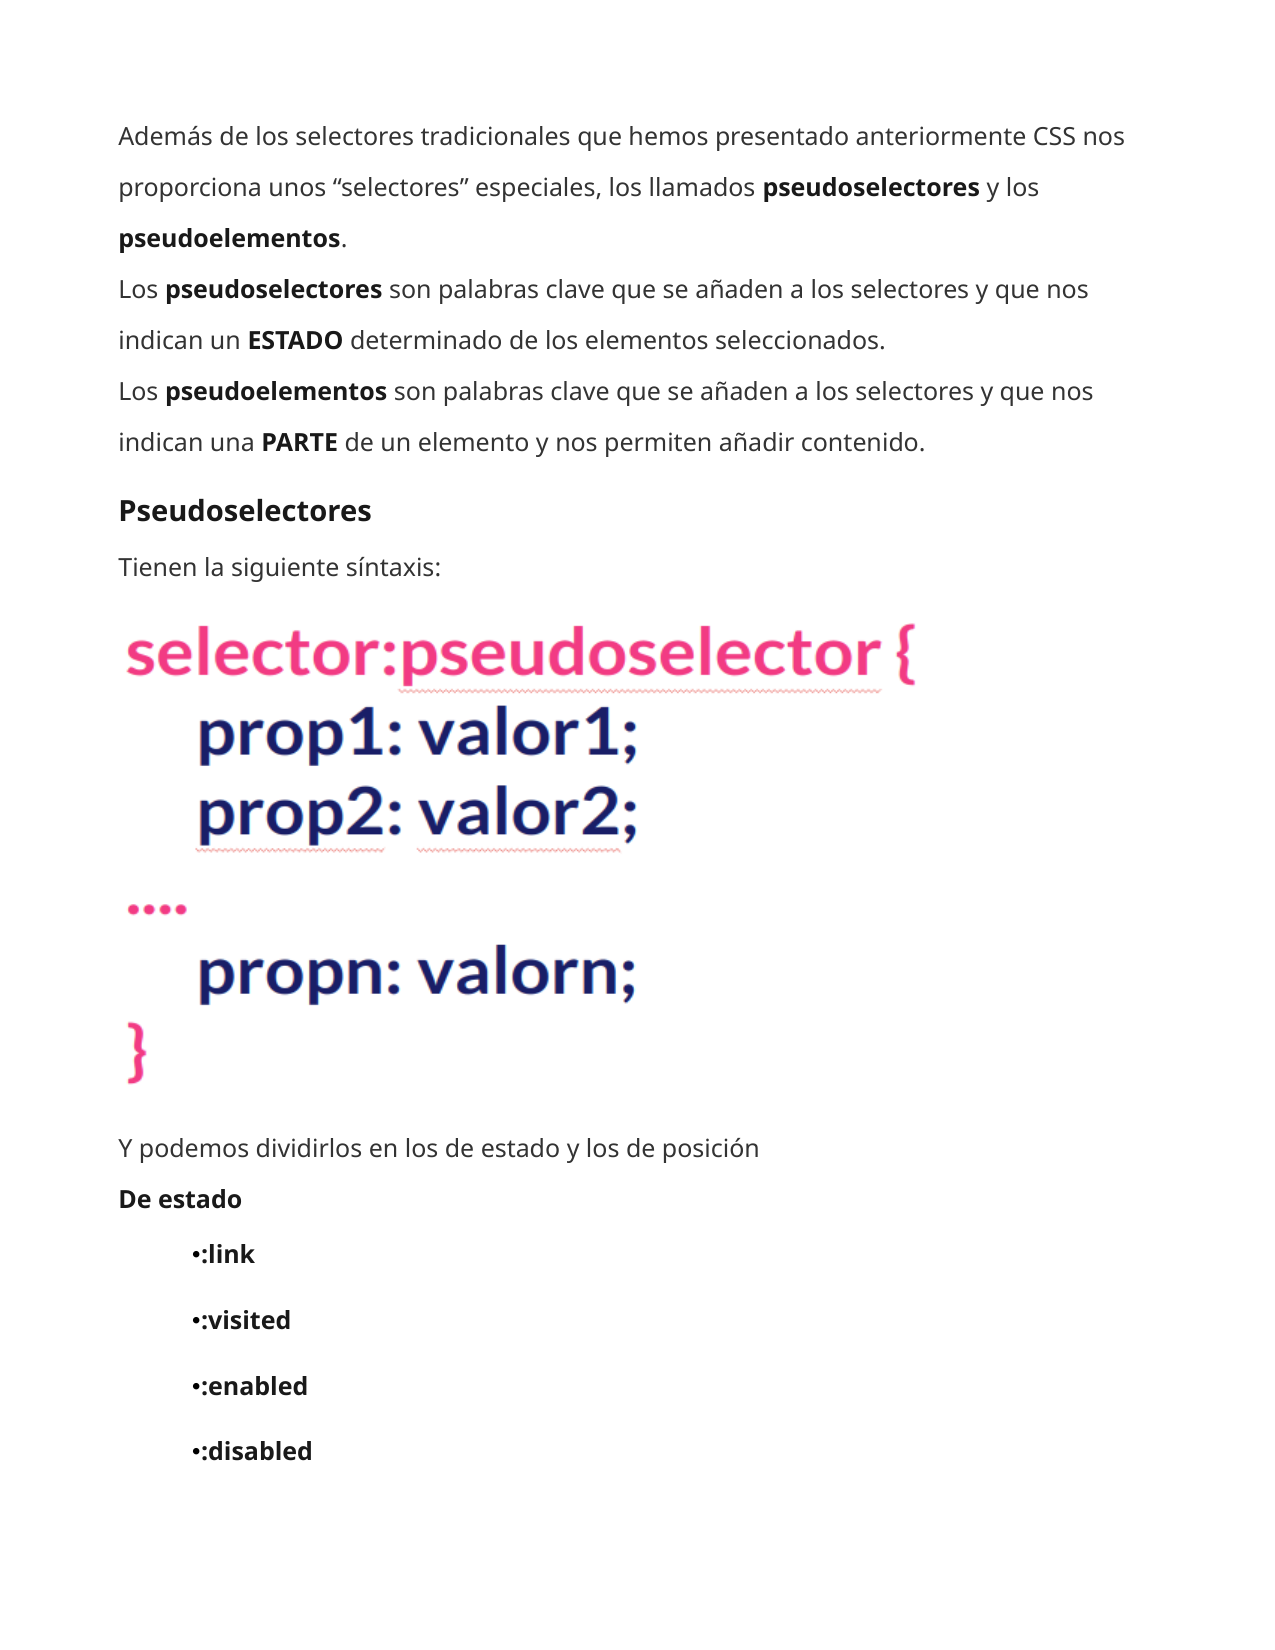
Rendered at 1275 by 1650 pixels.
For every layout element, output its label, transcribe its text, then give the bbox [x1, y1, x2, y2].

text Los pseudoselectores son palabras clave que se añaden a los selectores y que nos indican un ESTADO determinado de los elementos seleccionados. [118, 271, 1157, 356]
subtitle De estado [118, 1182, 1157, 1216]
text Además de los selectores tradicionales que hemos presentado anteriormente CSS nos proporciona unos “selectores” especiales, los llamados pseudoselectores y los pseudoelementos. [118, 118, 1157, 254]
subtitle Pseudoselectores [118, 490, 1157, 530]
text Los pseudoelementos son palabras clave que se añaden a los selectores y que nos indican una PARTE de un elemento y nos permiten añadir contenido. [118, 373, 1157, 458]
list :visited [118, 1303, 1157, 1337]
list :enabled [118, 1368, 1157, 1402]
picture [118, 601, 965, 1117]
list :disabled [118, 1434, 1157, 1468]
text Y podemos dividirlos en los de estado y los de posición [118, 1131, 1157, 1165]
text Tienen la siguiente síntaxis: [118, 550, 1157, 584]
list :link [118, 1237, 1157, 1271]
